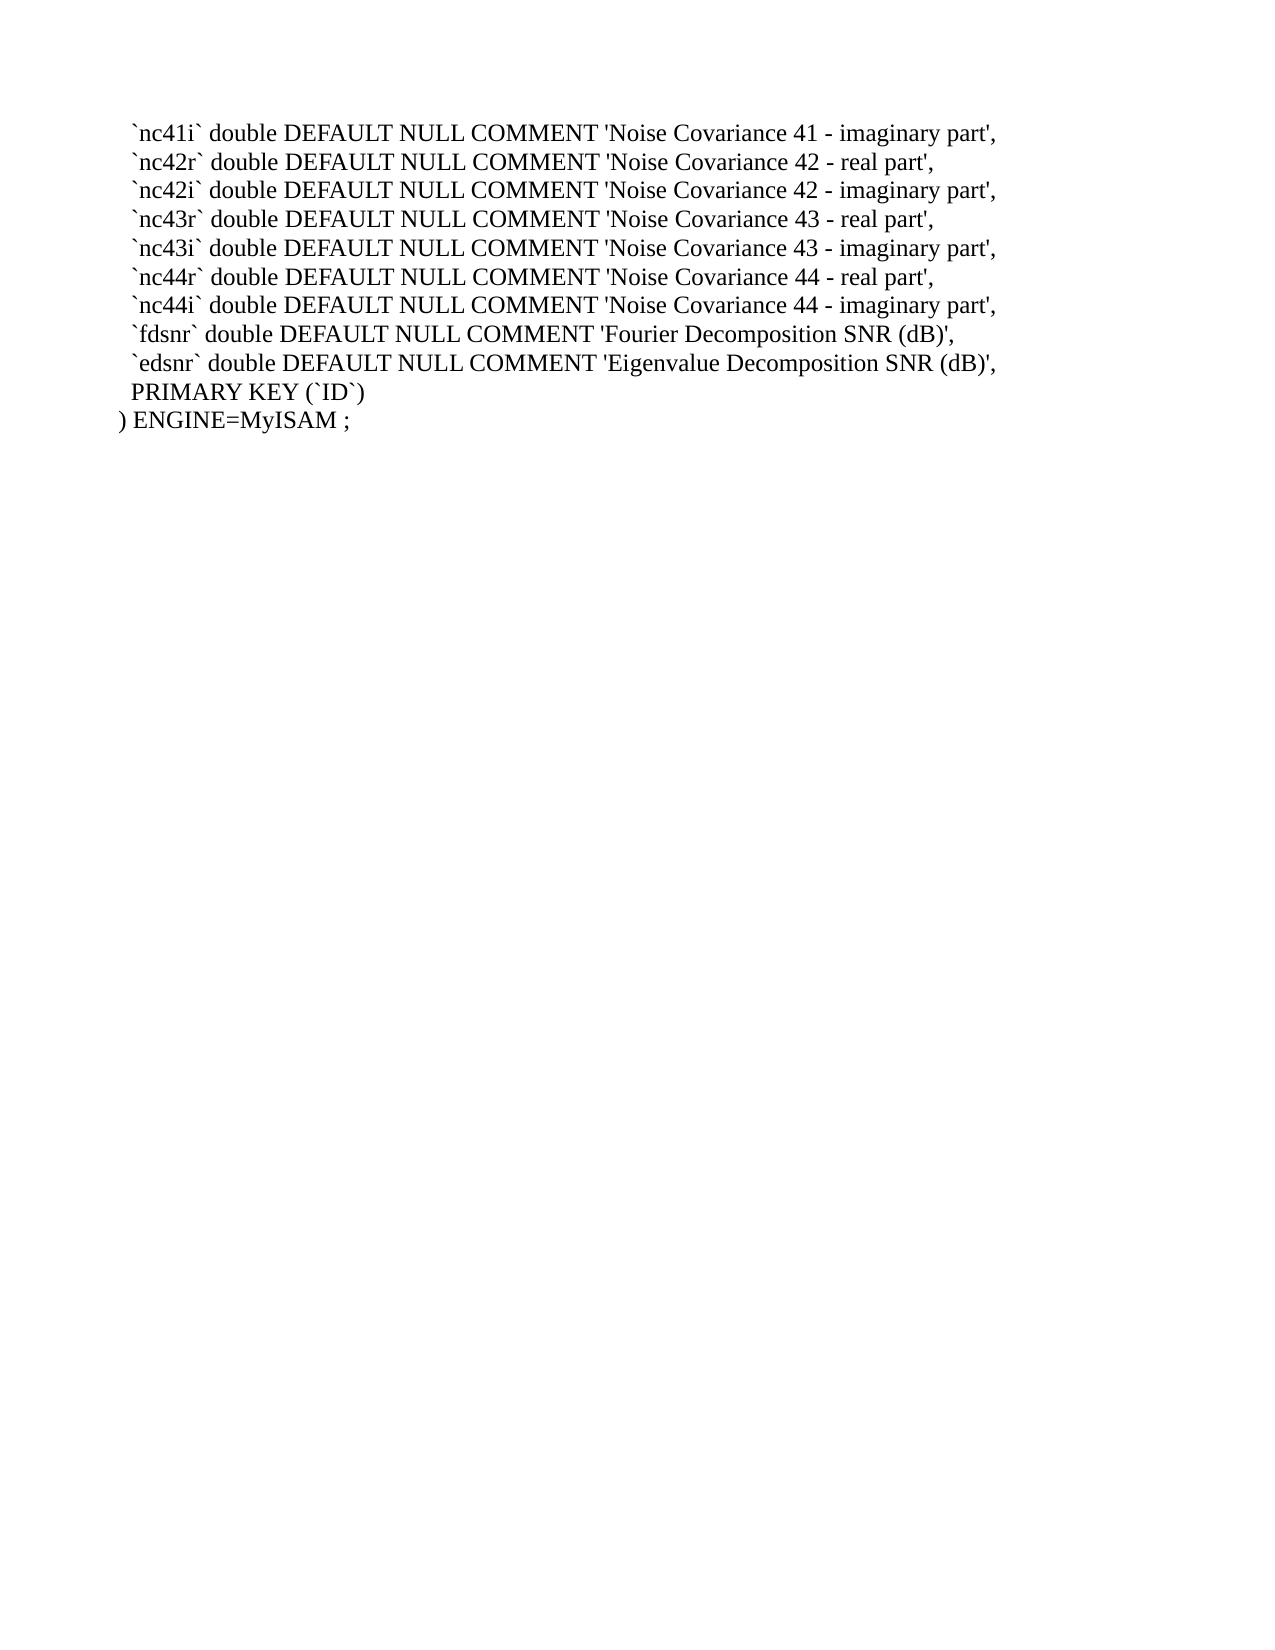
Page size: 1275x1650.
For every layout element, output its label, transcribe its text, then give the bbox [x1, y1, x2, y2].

text `nc41i` double DEFAULT NULL COMMENT 'Noise Covariance 41 - imaginary part', [118, 118, 1157, 147]
text `nc44r` double DEFAULT NULL COMMENT 'Noise Covariance 44 - real part', [118, 262, 1157, 291]
text `nc43i` double DEFAULT NULL COMMENT 'Noise Covariance 43 - imaginary part', [118, 233, 1157, 262]
text ) ENGINE=MyISAM ; [118, 406, 1157, 434]
text `fdsnr` double DEFAULT NULL COMMENT 'Fourier Decomposition SNR (dB)', [118, 319, 1157, 348]
text `nc44i` double DEFAULT NULL COMMENT 'Noise Covariance 44 - imaginary part', [118, 291, 1157, 319]
text `nc42r` double DEFAULT NULL COMMENT 'Noise Covariance 42 - real part', [118, 147, 1157, 176]
text PRIMARY KEY (`ID`) [118, 377, 1157, 406]
text `nc43r` double DEFAULT NULL COMMENT 'Noise Covariance 43 - real part', [118, 204, 1157, 233]
text `nc42i` double DEFAULT NULL COMMENT 'Noise Covariance 42 - imaginary part', [118, 176, 1157, 204]
text `edsnr` double DEFAULT NULL COMMENT 'Eigenvalue Decomposition SNR (dB)', [118, 348, 1157, 377]
